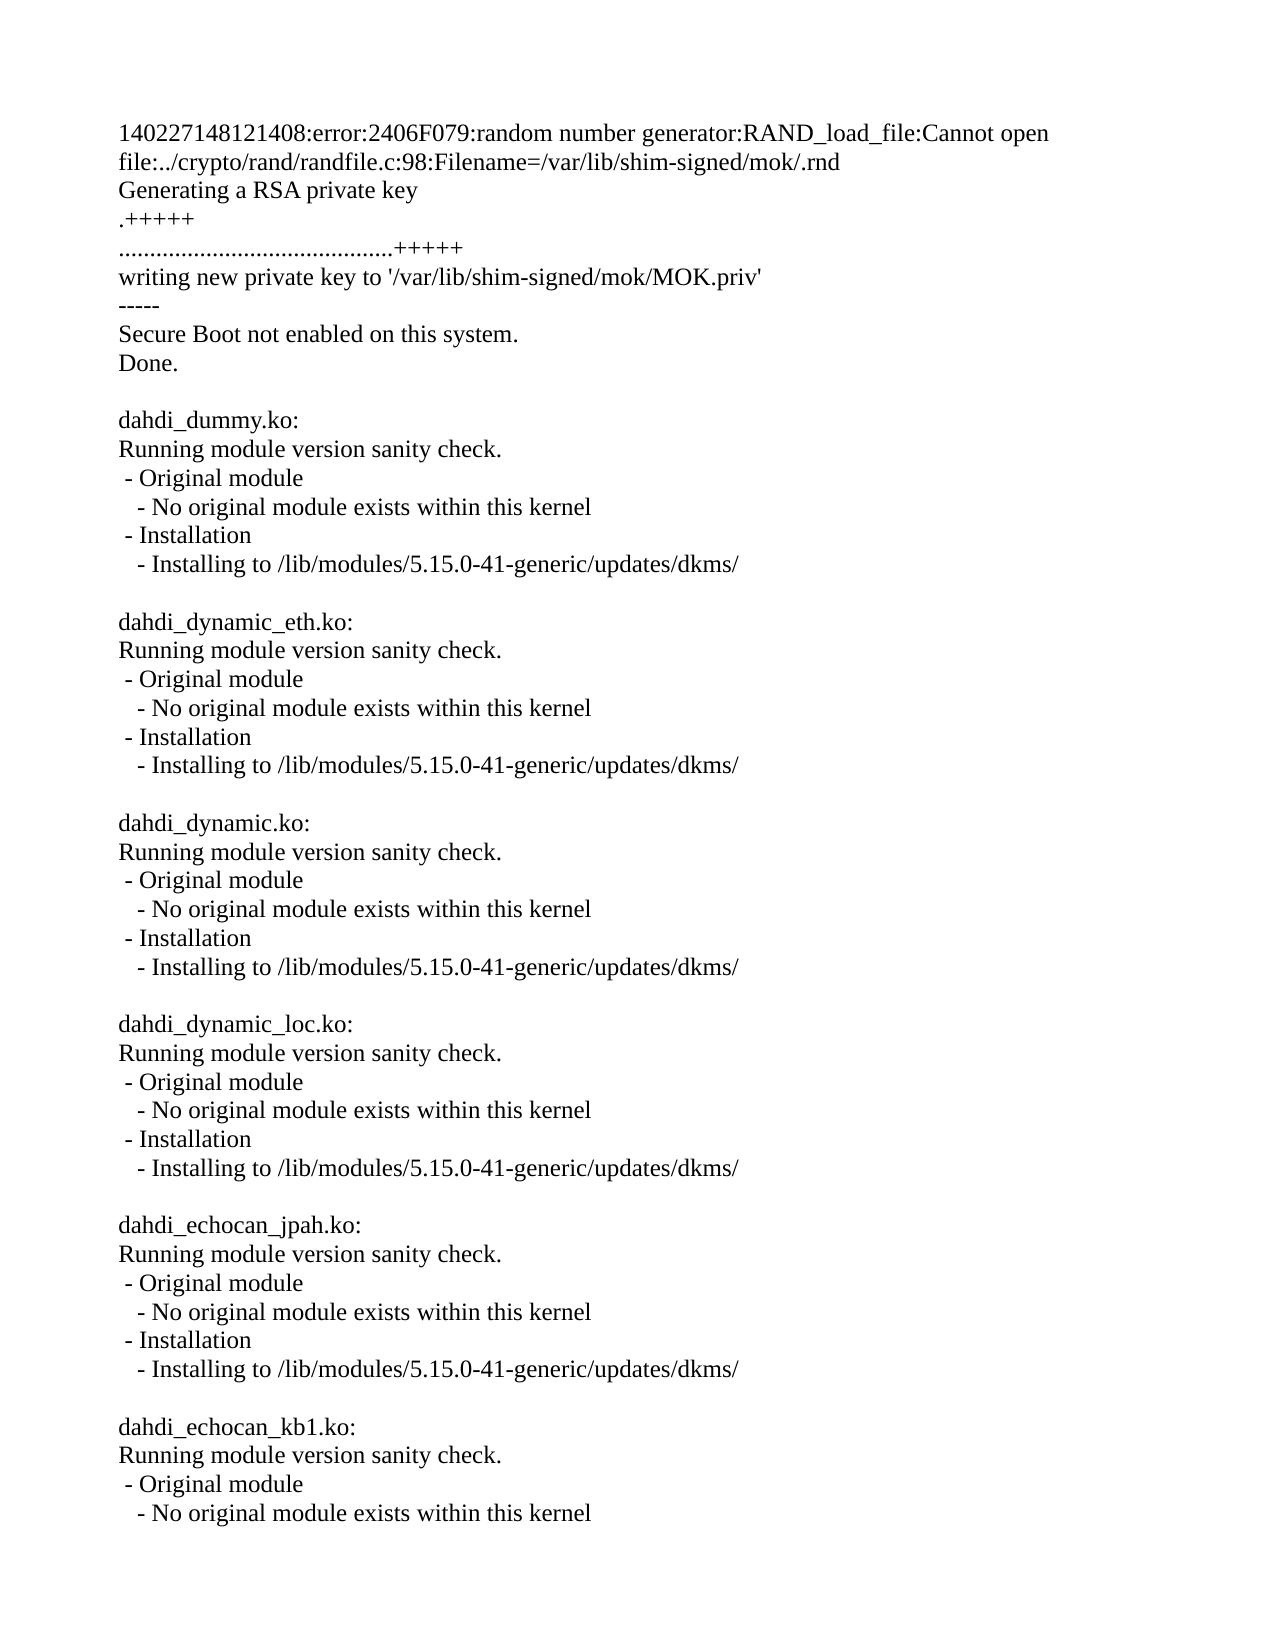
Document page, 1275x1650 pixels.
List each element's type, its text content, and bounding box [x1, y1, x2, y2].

text - Original module [118, 866, 1157, 894]
text - Installing to /lib/modules/5.15.0-41-generic/updates/dkms/ [118, 751, 1157, 779]
text dahdi_dynamic.ko: [118, 808, 1157, 837]
text ----- [118, 291, 1157, 319]
text 140227148121408:error:2406F079:random number generator:RAND_load_file:Cannot open file:../crypto/rand/randfile.c:98:Filename=/var/lib/shim-signed/mok/.rnd [118, 118, 1157, 176]
text Secure Boot not enabled on this system. [118, 319, 1157, 348]
text - Installation [118, 1124, 1157, 1153]
text - Installing to /lib/modules/5.15.0-41-generic/updates/dkms/ [118, 549, 1157, 578]
text - Original module [118, 664, 1157, 693]
text ............................................+++++ [118, 233, 1157, 262]
text - Original module [118, 1268, 1157, 1297]
text - No original module exists within this kernel [118, 894, 1157, 923]
text Running module version sanity check. [118, 636, 1157, 664]
text - No original module exists within this kernel [118, 1297, 1157, 1326]
text - No original module exists within this kernel [118, 693, 1157, 722]
text - No original module exists within this kernel [118, 1096, 1157, 1124]
text dahdi_dummy.ko: [118, 406, 1157, 434]
text - Original module [118, 1067, 1157, 1096]
text - Installation [118, 521, 1157, 549]
text .+++++ [118, 204, 1157, 233]
text - Installation [118, 923, 1157, 952]
text - No original module exists within this kernel [118, 1498, 1157, 1527]
text - Original module [118, 1469, 1157, 1498]
text Running module version sanity check. [118, 1239, 1157, 1268]
text dahdi_echocan_kb1.ko: [118, 1412, 1157, 1441]
text dahdi_echocan_jpah.ko: [118, 1211, 1157, 1239]
text - Installing to /lib/modules/5.15.0-41-generic/updates/dkms/ [118, 952, 1157, 981]
text Done. [118, 348, 1157, 377]
text writing new private key to '/var/lib/shim-signed/mok/MOK.priv' [118, 262, 1157, 291]
text - Original module [118, 463, 1157, 492]
text Running module version sanity check. [118, 837, 1157, 866]
text - Installing to /lib/modules/5.15.0-41-generic/updates/dkms/ [118, 1354, 1157, 1383]
text Generating a RSA private key [118, 176, 1157, 204]
text Running module version sanity check. [118, 1441, 1157, 1469]
text dahdi_dynamic_loc.ko: [118, 1009, 1157, 1038]
text Running module version sanity check. [118, 434, 1157, 463]
text - Installing to /lib/modules/5.15.0-41-generic/updates/dkms/ [118, 1153, 1157, 1182]
text - Installation [118, 722, 1157, 751]
text dahdi_dynamic_eth.ko: [118, 607, 1157, 636]
text Running module version sanity check. [118, 1038, 1157, 1067]
text - Installation [118, 1326, 1157, 1354]
text - No original module exists within this kernel [118, 492, 1157, 521]
